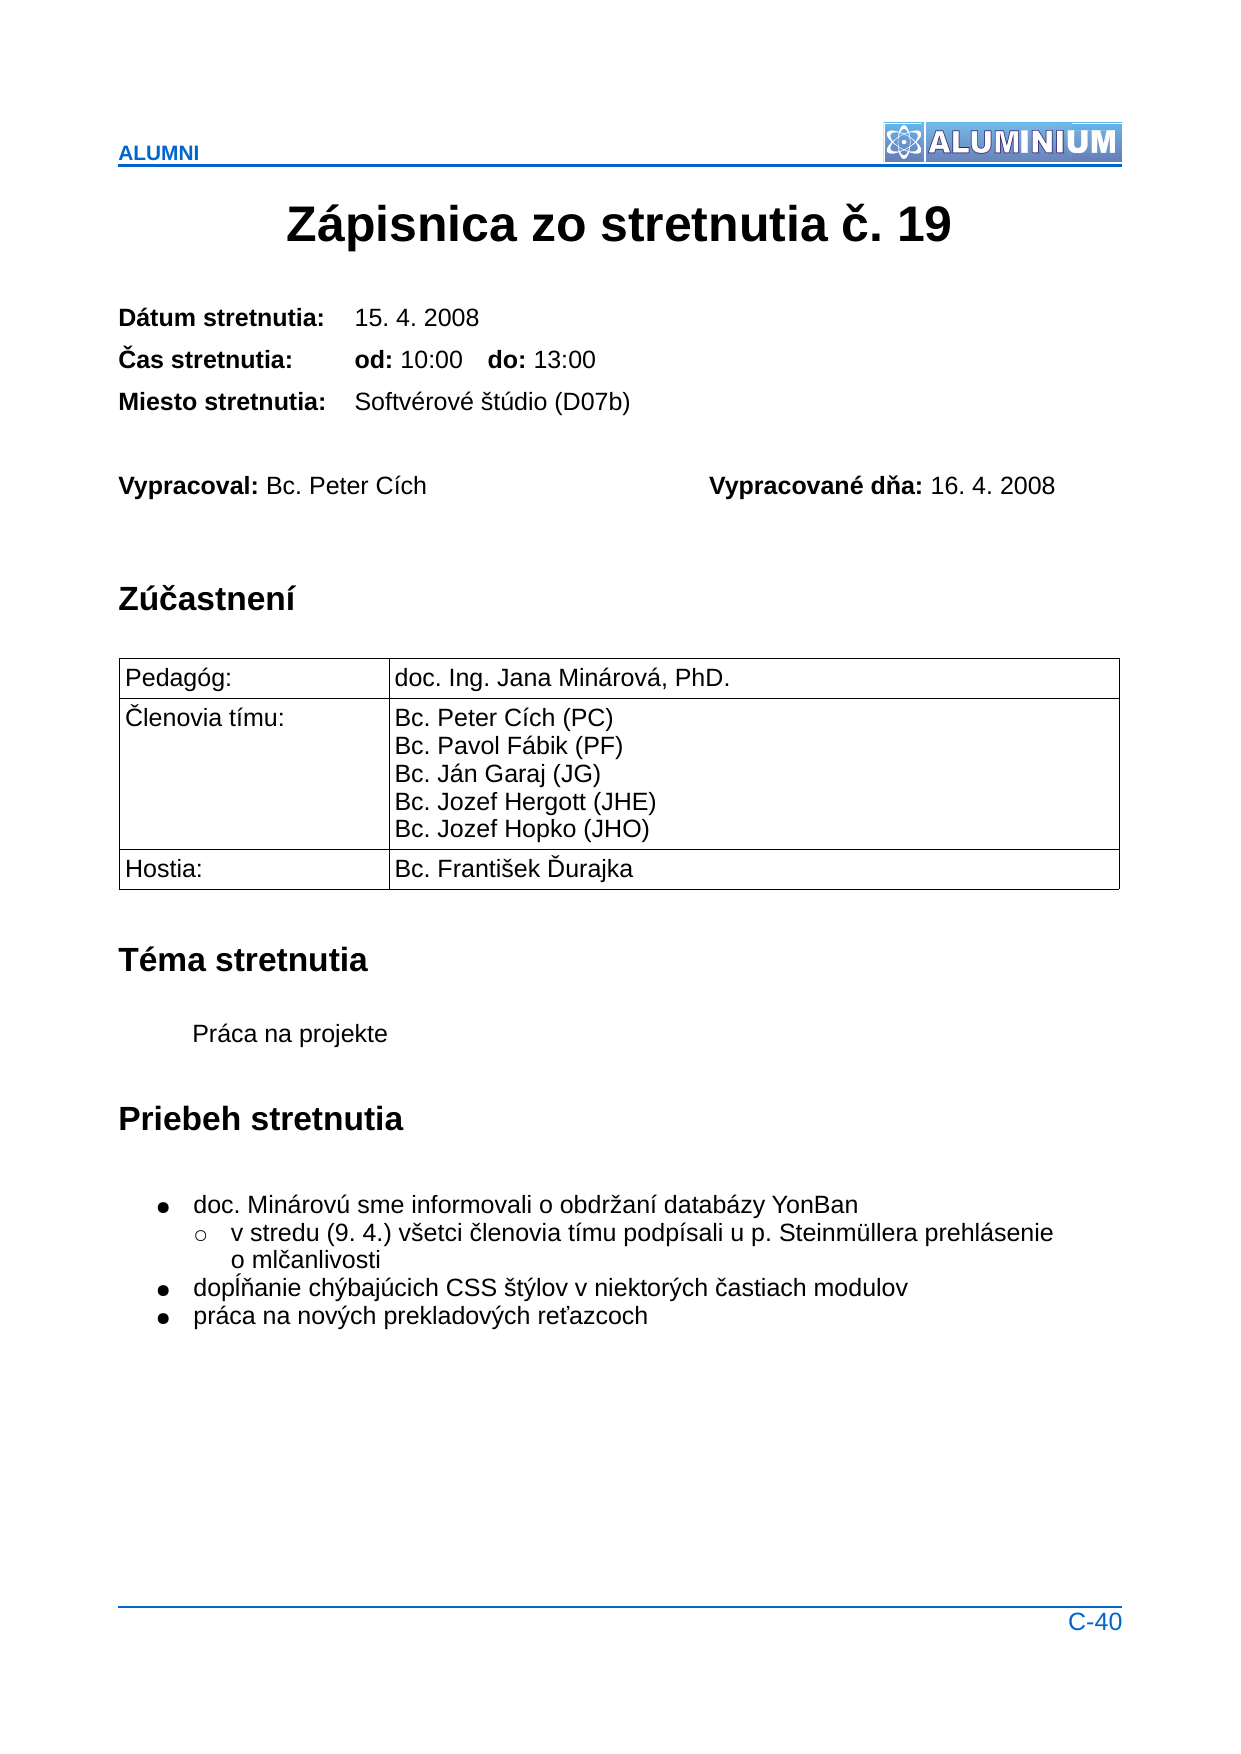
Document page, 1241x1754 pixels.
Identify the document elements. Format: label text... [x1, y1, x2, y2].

list v stredu (9. 4.) všetci členovia tímu podpísali u p. Steinmüllera prehlásenie o mlčanlivosti [193, 1218, 1122, 1274]
table_cell Hostia: [120, 850, 389, 888]
subtitle Téma stretnutia [118, 941, 1122, 979]
list dopĺňanie chýbajúcich CSS štýlov v niektorých častiach modulov [156, 1274, 1122, 1302]
text Miesto stretnutia: Softvérové štúdio (D07b) [118, 388, 1122, 416]
text Dátum stretnutia: 15. 4. 2008 [118, 304, 1122, 332]
text Zápisnica zo stretnutia č. 19 [118, 196, 1122, 252]
subtitle Priebeh stretnutia [118, 1100, 1122, 1138]
table_cell Bc. Peter Cích (PC) Bc. Pavol Fábik (PF) Bc. Ján Garaj (JG) Bc. Jozef Hergott (JHE) Bc. Jozef Hopko (JHO) [390, 699, 1119, 849]
table_header doc. Ing. Jana Minárová, PhD. [390, 659, 1119, 698]
list práca na nových prekladových reťazcoch [156, 1302, 1122, 1330]
table_cell Členovia tímu: [120, 699, 389, 849]
table_header Pedagóg: [120, 659, 389, 698]
text Čas stretnutia: od: 10:00 do: 13:00 [118, 346, 1122, 374]
text Práca na projekte [118, 1019, 1122, 1047]
table_cell Bc. František Ďurajka [390, 850, 1119, 888]
subtitle Zúčastnení [118, 580, 1122, 618]
text Vypracoval: Bc. Peter Cích Vypracované dňa: 16. 4. 2008 [118, 472, 1122, 499]
list doc. Minárovú sme informovali o obdržaní databázy YonBan [156, 1190, 1122, 1218]
